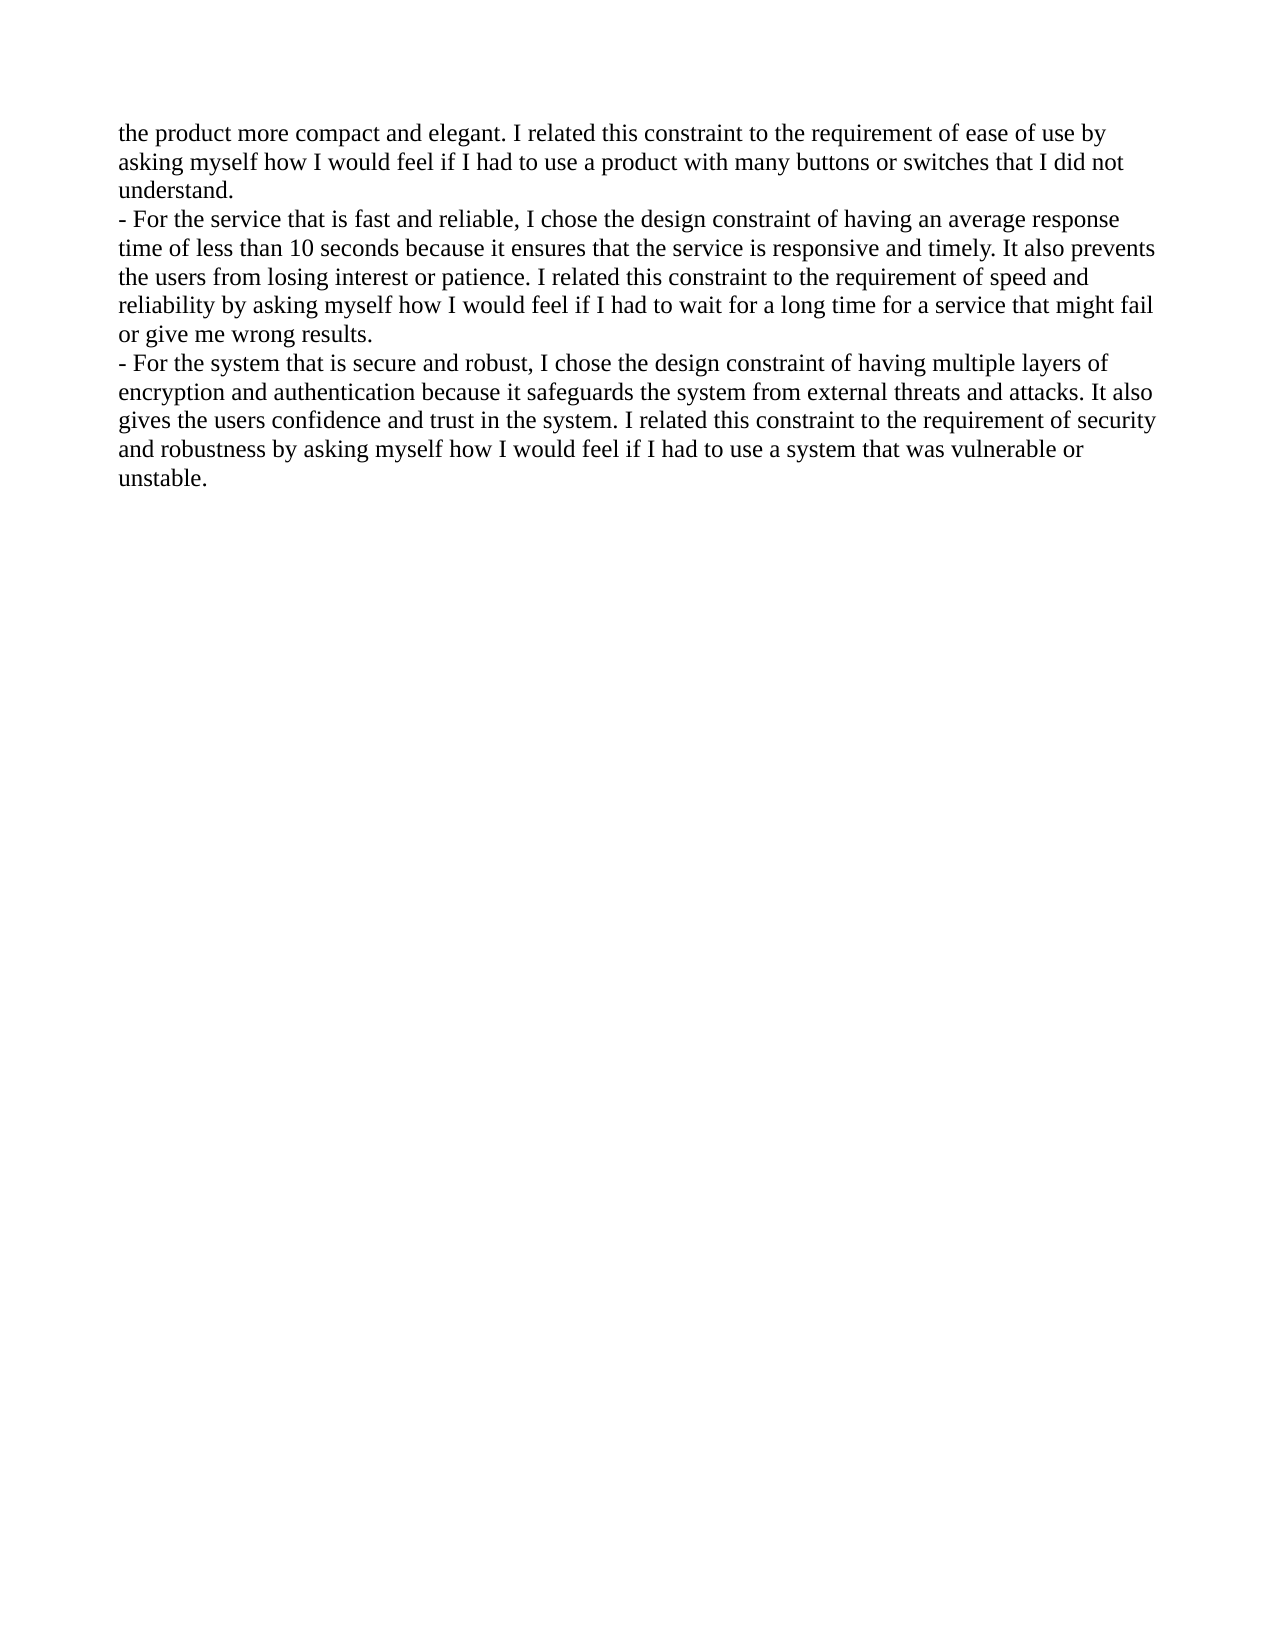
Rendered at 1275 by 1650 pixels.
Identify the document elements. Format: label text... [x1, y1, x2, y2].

text the product more compact and elegant. I related this constraint to the requirement of ease of use by asking myself how I would feel if I had to use a product with many buttons or switches that I did not understand. [118, 118, 1157, 204]
text - For the system that is secure and robust, I chose the design constraint of having multiple layers of encryption and authentication because it safeguards the system from external threats and attacks. It also gives the users confidence and trust in the system. I related this constraint to the requirement of security and robustness by asking myself how I would feel if I had to use a system that was vulnerable or unstable. [118, 348, 1157, 492]
text - For the service that is fast and reliable, I chose the design constraint of having an average response time of less than 10 seconds because it ensures that the service is responsive and timely. It also prevents the users from losing interest or patience. I related this constraint to the requirement of speed and reliability by asking myself how I would feel if I had to wait for a long time for a service that might fail or give me wrong results. [118, 204, 1157, 348]
